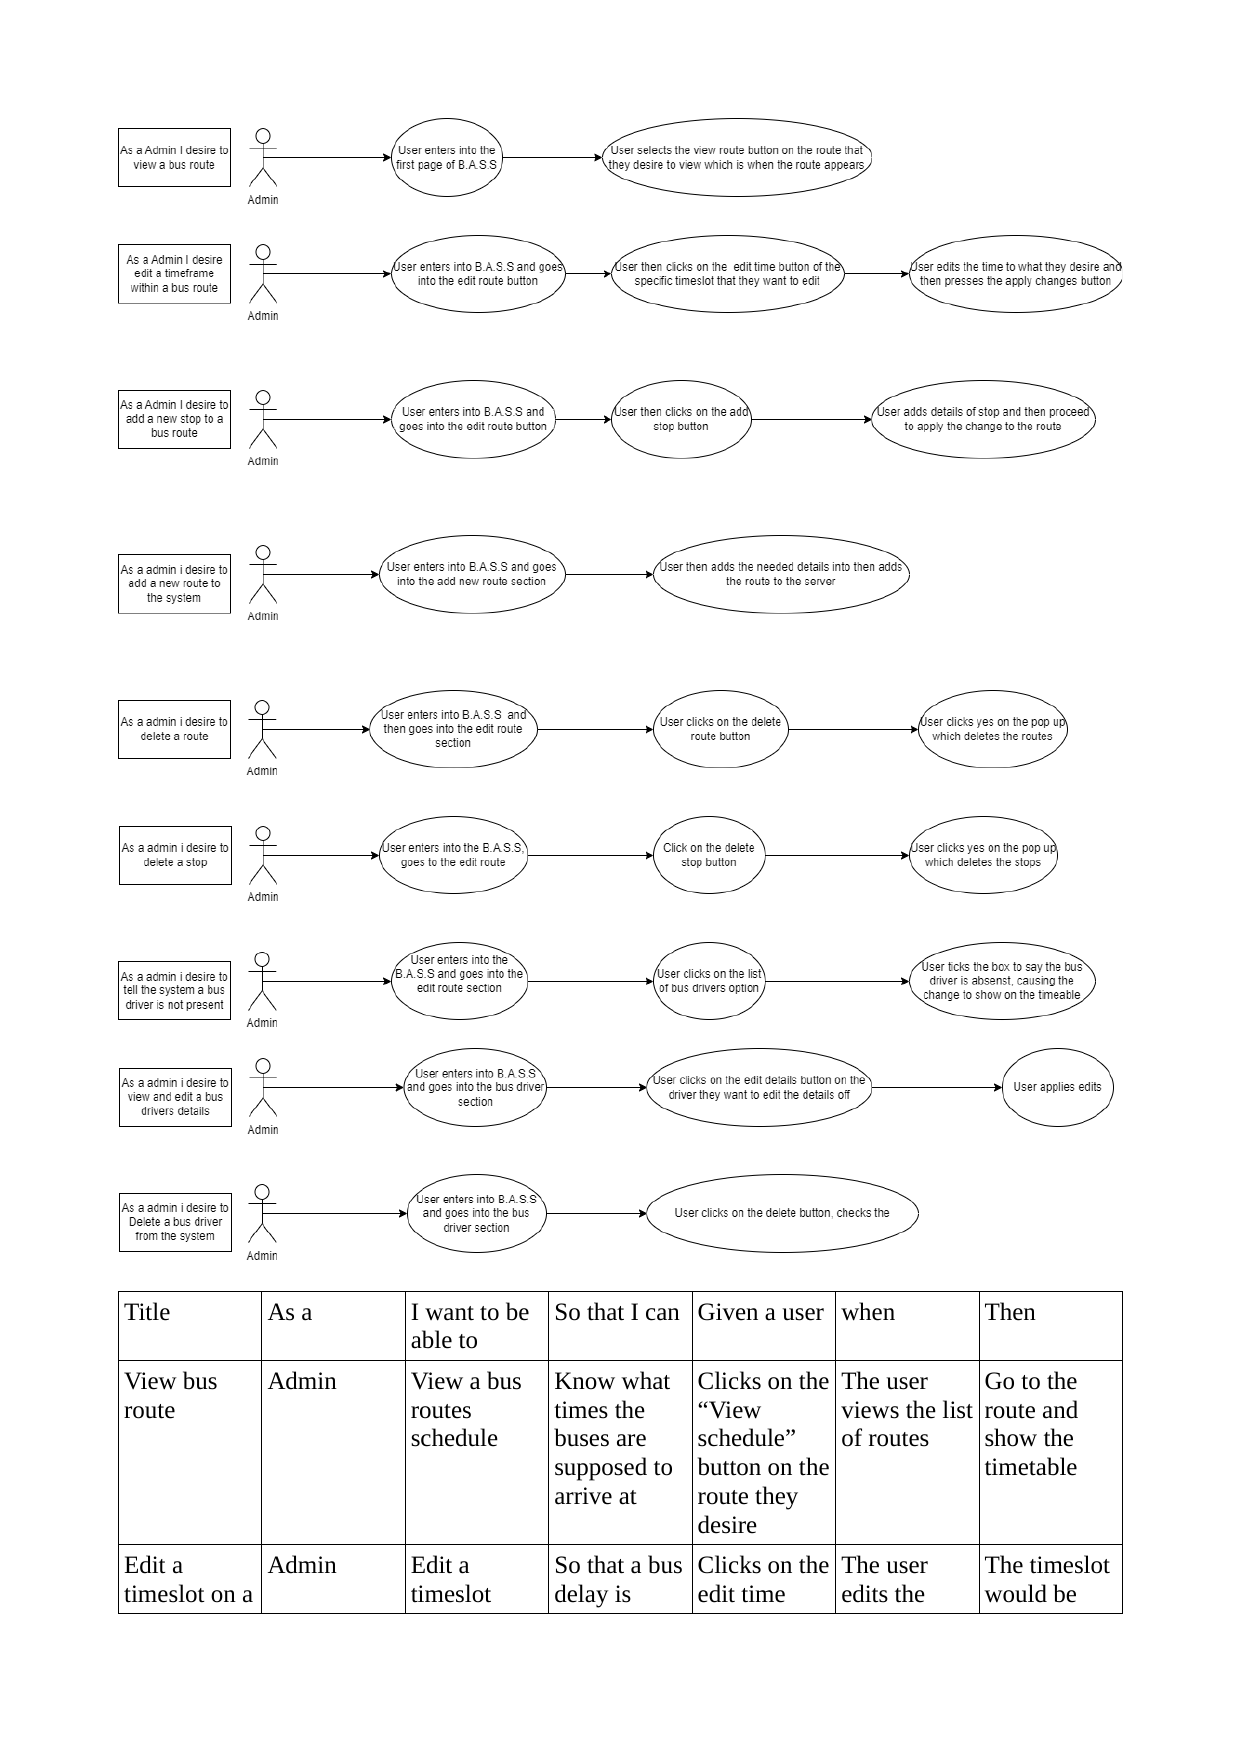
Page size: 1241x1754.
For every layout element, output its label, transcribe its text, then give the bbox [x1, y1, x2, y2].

table_cell Clicks on the edit time [693, 1545, 835, 1613]
table_header I want to be able to [406, 1292, 548, 1360]
table_cell The user edits the [836, 1545, 979, 1613]
table_cell Admin [262, 1545, 405, 1613]
table_cell View bus route [119, 1361, 261, 1544]
table_cell The timeslot would be [980, 1545, 1122, 1613]
table_cell The user views the list of routes [836, 1361, 979, 1544]
table_cell So that a bus delay is [549, 1545, 692, 1613]
table_header when [836, 1292, 979, 1360]
table_cell Admin [262, 1361, 405, 1544]
table_cell Clicks on the “View schedule” button on the route they desire [693, 1361, 835, 1544]
table_header So that I can [549, 1292, 692, 1360]
table_cell Know what times the buses are supposed to arrive at [549, 1361, 692, 1544]
table_cell View a bus routes schedule [406, 1361, 548, 1544]
picture [118, 118, 1123, 1263]
table_cell Go to the route and show the timetable [980, 1361, 1122, 1544]
table_header Title [119, 1292, 261, 1360]
table_header Then [980, 1292, 1122, 1360]
table_cell Edit a timeslot [406, 1545, 548, 1613]
table_header Given a user [693, 1292, 835, 1360]
table_cell Edit a timeslot on a [119, 1545, 261, 1613]
table_header As a [262, 1292, 405, 1360]
